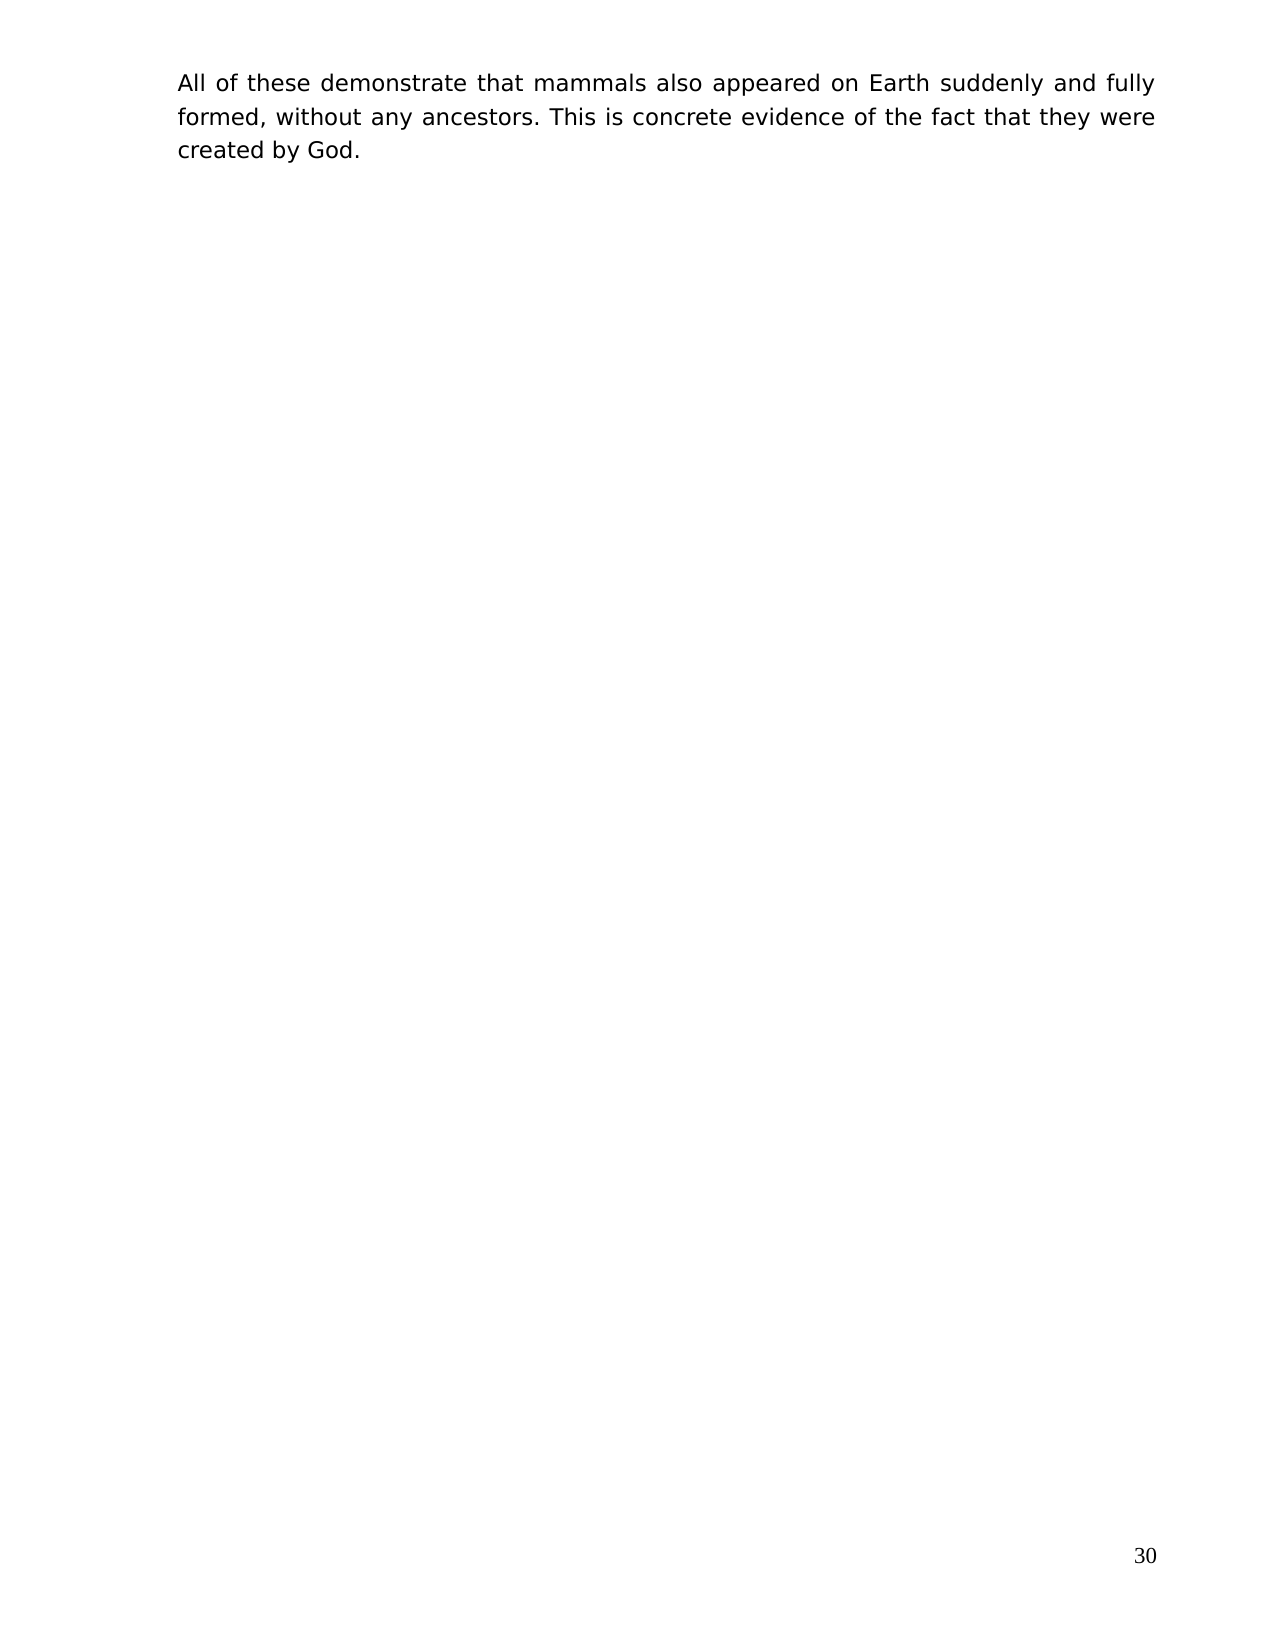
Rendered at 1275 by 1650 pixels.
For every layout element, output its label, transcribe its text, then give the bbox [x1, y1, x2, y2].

text All of these demonstrate that mammals also appeared on Earth suddenly and fully formed, without any ancestors. This is concrete evidence of the fact that they were created by God. [177, 65, 1157, 165]
